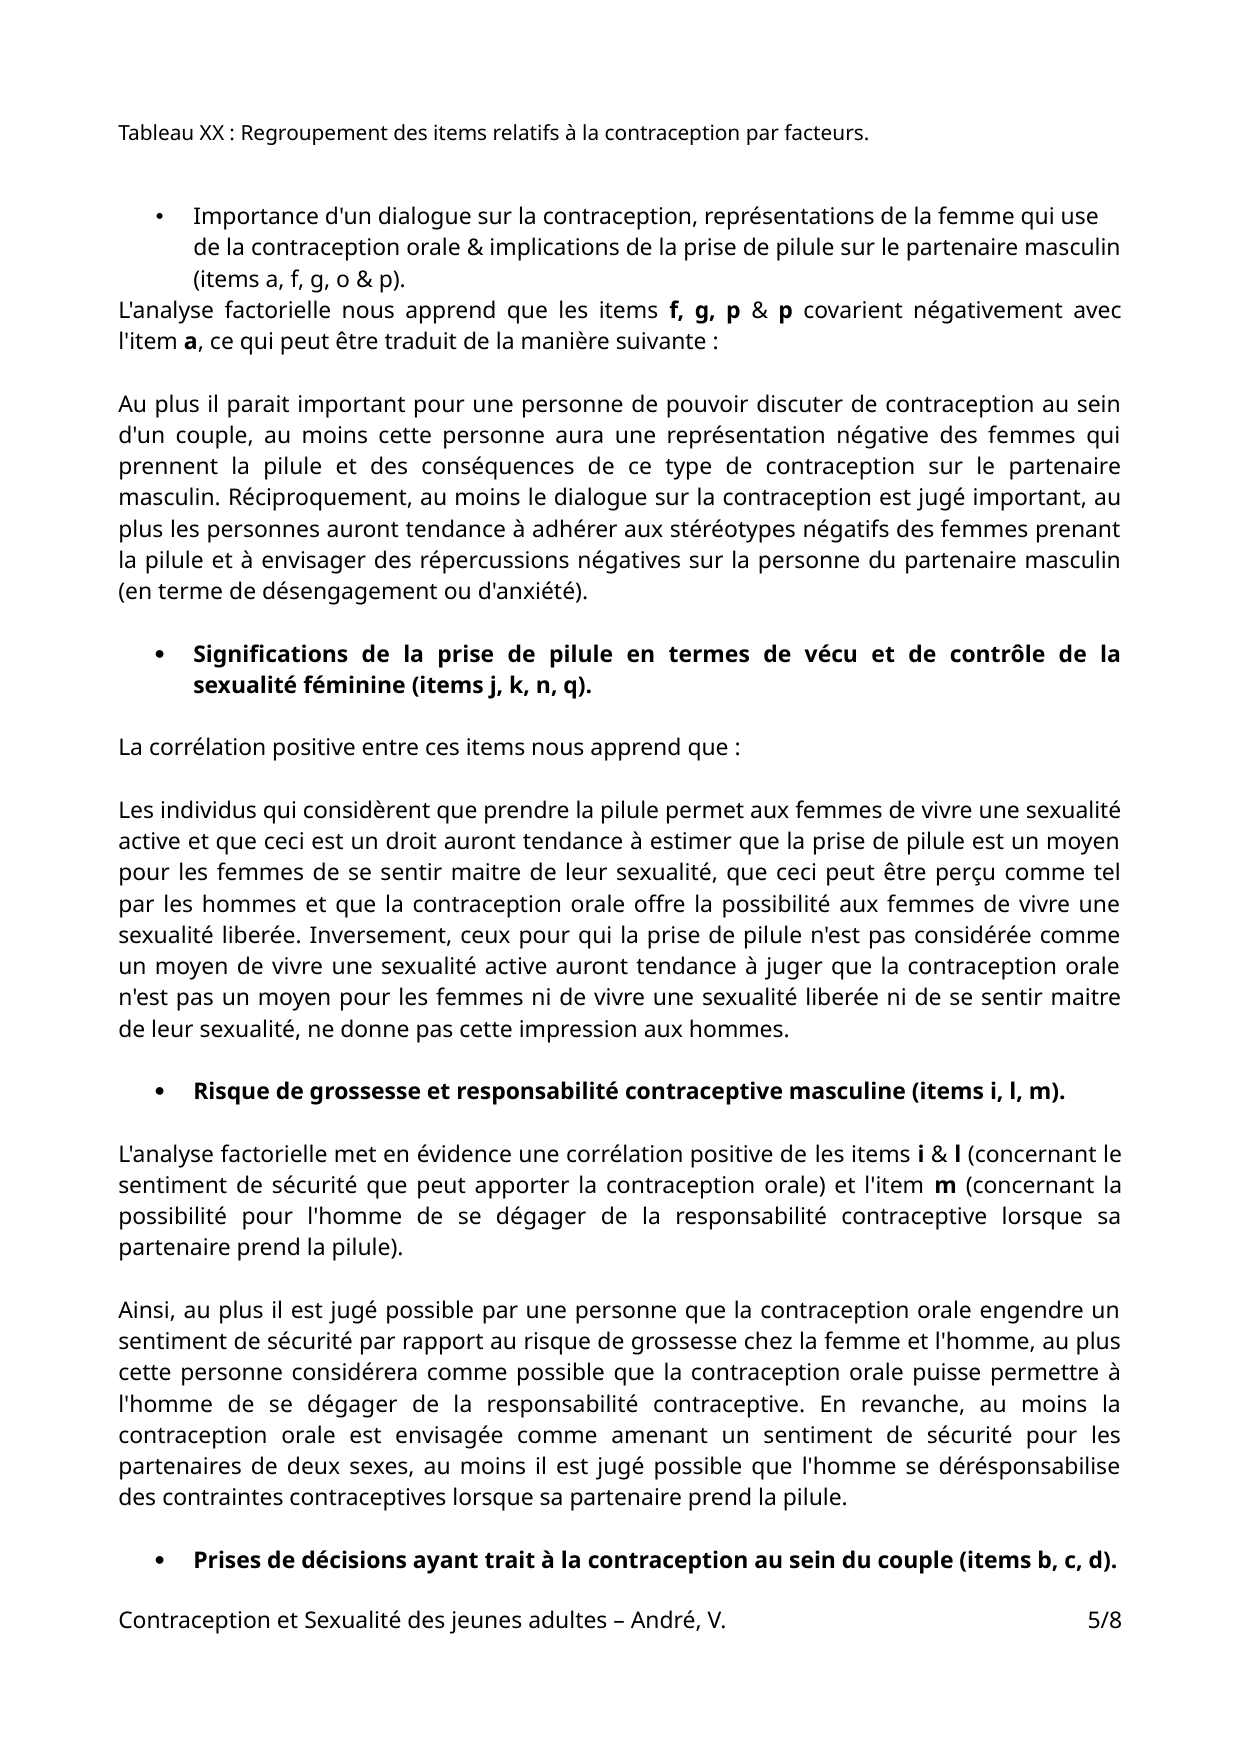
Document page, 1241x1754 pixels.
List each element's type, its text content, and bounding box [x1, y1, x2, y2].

list Importance d'un dialogue sur la contraception, représentations de la femme qui use de la contraception orale & implications de la prise de pilule sur le partenaire masculin (items a, f, g, o & p). [156, 200, 1122, 294]
text L'analyse factorielle nous apprend que les items f, g, p & p covarient négativement avec l'item a, ce qui peut être traduit de la manière suivante : [118, 294, 1122, 356]
text Tableau XX : Regroupement des items relatifs à la contraception par facteurs. [118, 118, 1122, 147]
text Au plus il parait important pour une personne de pouvoir discuter de contraception au sein d'un couple, au moins cette personne aura une représentation négative des femmes qui prennent la pilule et des conséquences de ce type de contraception sur le partenaire masculin. Réciproquement, au moins le dialogue sur la contraception est jugé important, au plus les personnes auront tendance à adhérer aux stéréotypes négatifs des femmes prenant la pilule et à envisager des répercussions négatives sur la personne du partenaire masculin (en terme de désengagement ou d'anxiété). [118, 387, 1122, 606]
text Les individus qui considèrent que prendre la pilule permet aux femmes de vivre une sexualité active et que ceci est un droit auront tendance à estimer que la prise de pilule est un moyen pour les femmes de se sentir maitre de leur sexualité, que ceci peut être perçu comme tel par les hommes et que la contraception orale offre la possibilité aux femmes de vivre une sexualité liberée. Inversement, ceux pour qui la prise de pilule n'est pas considérée comme un moyen de vivre une sexualité active auront tendance à juger que la contraception orale n'est pas un moyen pour les femmes ni de vivre une sexualité liberée ni de se sentir maitre de leur sexualité, ne donne pas cette impression aux hommes. [118, 794, 1122, 1044]
list Prises de décisions ayant trait à la contraception au sein du couple (items b, c, d). [156, 1544, 1122, 1575]
list Significations de la prise de pilule en termes de vécu et de contrôle de la sexualité féminine (items j, k, n, q). [156, 637, 1122, 700]
text L'analyse factorielle met en évidence une corrélation positive de les items i & l (concernant le sentiment de sécurité que peut apporter la contraception orale) et l'item m (concernant la possibilité pour l'homme de se dégager de la responsabilité contraceptive lorsque sa partenaire prend la pilule). [118, 1137, 1122, 1262]
text La corrélation positive entre ces items nous apprend que : [118, 731, 1122, 762]
list Risque de grossesse et responsabilité contraceptive masculine (items i, l, m). [156, 1075, 1122, 1106]
text Ainsi, au plus il est jugé possible par une personne que la contraception orale engendre un sentiment de sécurité par rapport au risque de grossesse chez la femme et l'homme, au plus cette personne considérera comme possible que la contraception orale puisse permettre à l'homme de se dégager de la responsabilité contraceptive. En revanche, au moins la contraception orale est envisagée comme amenant un sentiment de sécurité pour les partenaires de deux sexes, au moins il est jugé possible que l'homme se dérésponsabilise des contraintes contraceptives lorsque sa partenaire prend la pilule. [118, 1294, 1122, 1512]
